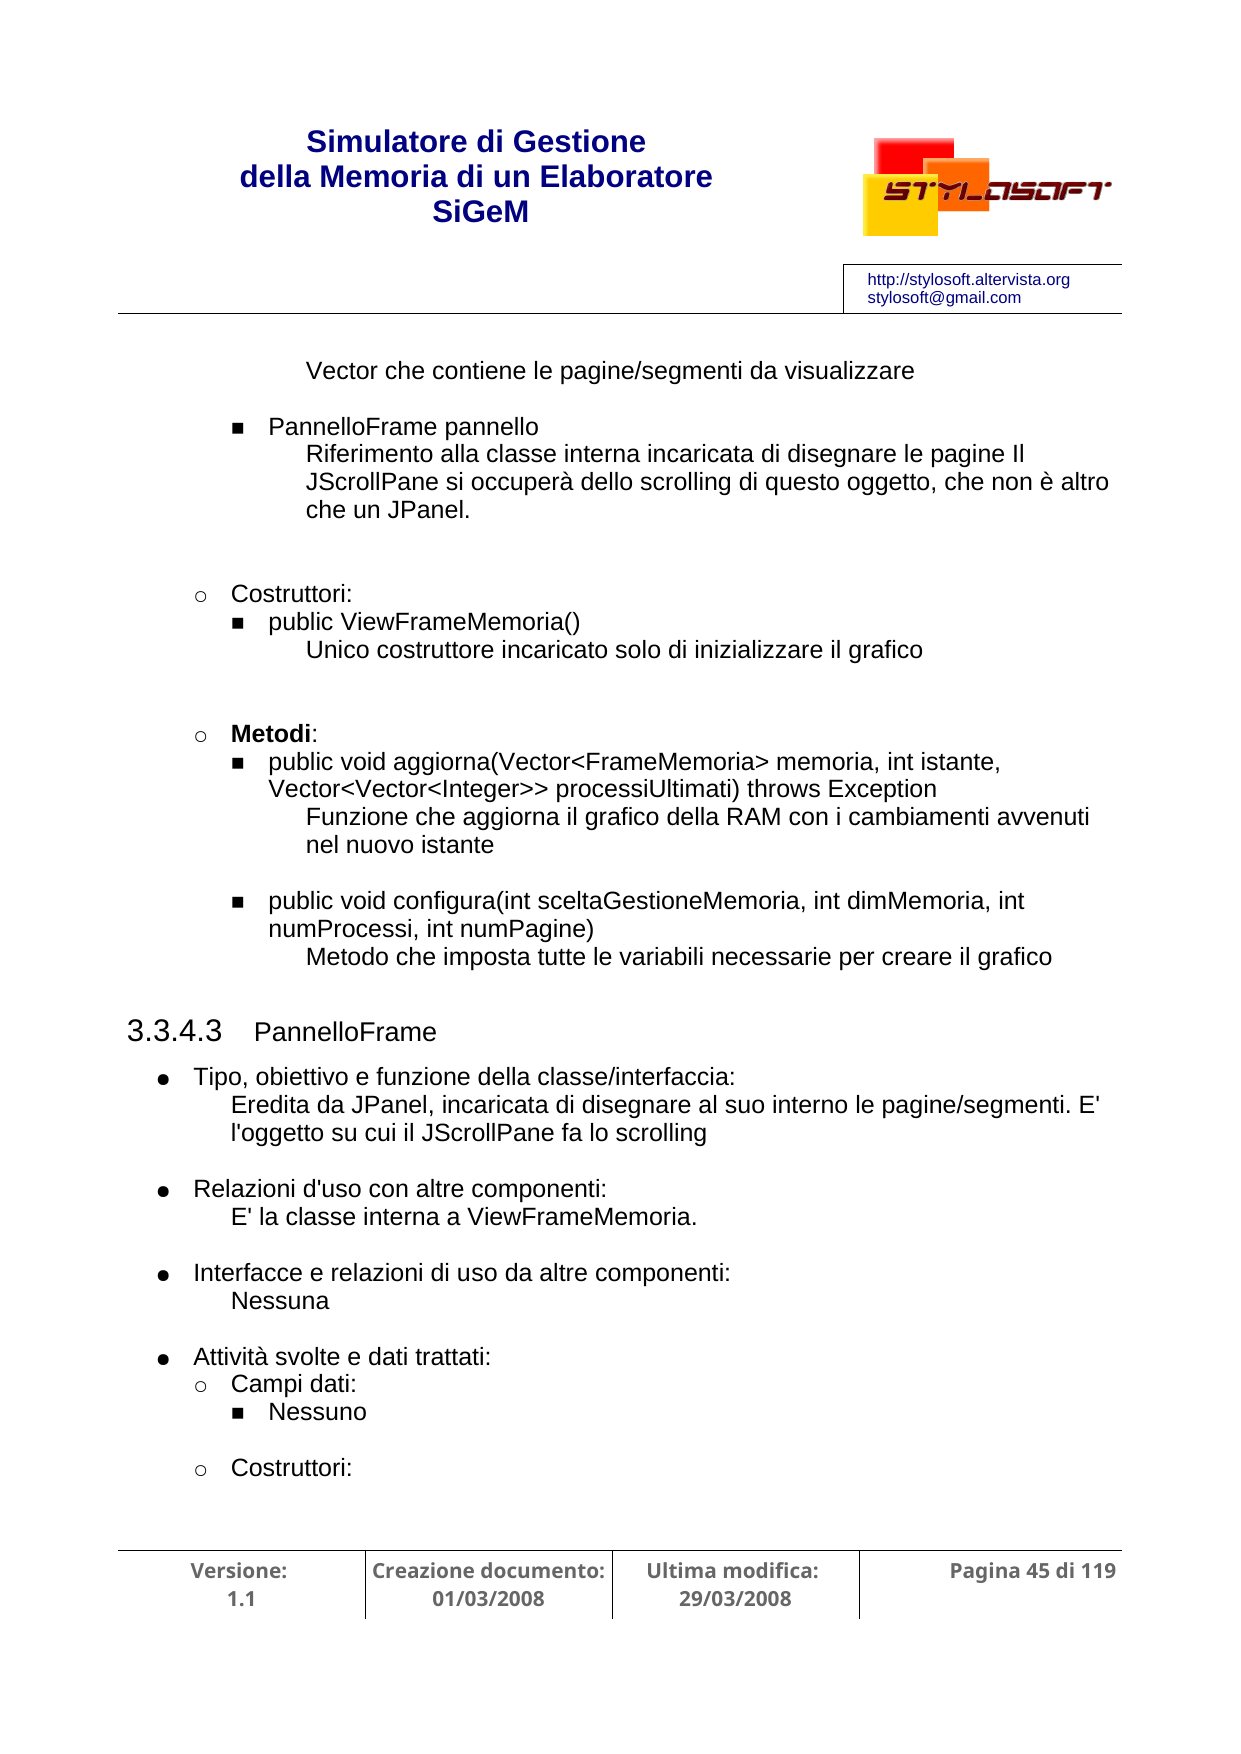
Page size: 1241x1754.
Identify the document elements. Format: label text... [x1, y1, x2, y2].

list Unico costruttore incaricato solo di inizializzare il grafico [268, 580, 1122, 608]
list Nessuna [193, 1231, 1122, 1258]
list public void configura(int sceltaGestioneMemoria, int dimMemoria, int numProcessi, int numPagine) [231, 831, 1122, 887]
list public void aggiorna(Vector<FrameMemoria> memoria, int istante, Vector<Vector<Integer>> processiUltimati) throws Exception [231, 692, 1122, 747]
list public ViewFrameMemoria() [231, 552, 1122, 580]
list Costruttori: [193, 1398, 1122, 1426]
list Attività svolte e dati trattati: [156, 1286, 1122, 1314]
subtitle PannelloFrame [118, 958, 1122, 992]
list Costruttori: [193, 524, 1122, 552]
list PannelloFrame pannello [231, 357, 1122, 384]
list Funzione che aggiorna il grafico della RAM con i cambiamenti avvenuti nel nuovo istante [268, 747, 1122, 803]
list Interfacce e relazioni di uso da altre componenti: [156, 1203, 1122, 1231]
list Nessuno [231, 1342, 1122, 1370]
list Tipo, obiettivo e funzione della classe/interfaccia: [156, 1007, 1122, 1035]
list Metodo che imposta tutte le variabili necessarie per creare il grafico [268, 887, 1122, 915]
list Nessuno [231, 1426, 1122, 1454]
list Eredita da JPanel, incaricata di disegnare al suo interno le pagine/segmenti. E' l'oggetto su cui il JScrollPane fa lo scrolling [193, 1035, 1122, 1091]
list Campi dati: [193, 1314, 1122, 1342]
list E' la classe interna a ViewFrameMemoria. [193, 1147, 1122, 1175]
list Metodi: [193, 664, 1122, 692]
picture [848, 123, 1117, 247]
list Riferimento alla classe interna incaricata di disegnare le pagine Il JScrollPane si occuperà dello scrolling di questo oggetto, che non è altro che un JPanel. [268, 384, 1122, 468]
list Relazioni d'uso con altre componenti: [156, 1119, 1122, 1147]
